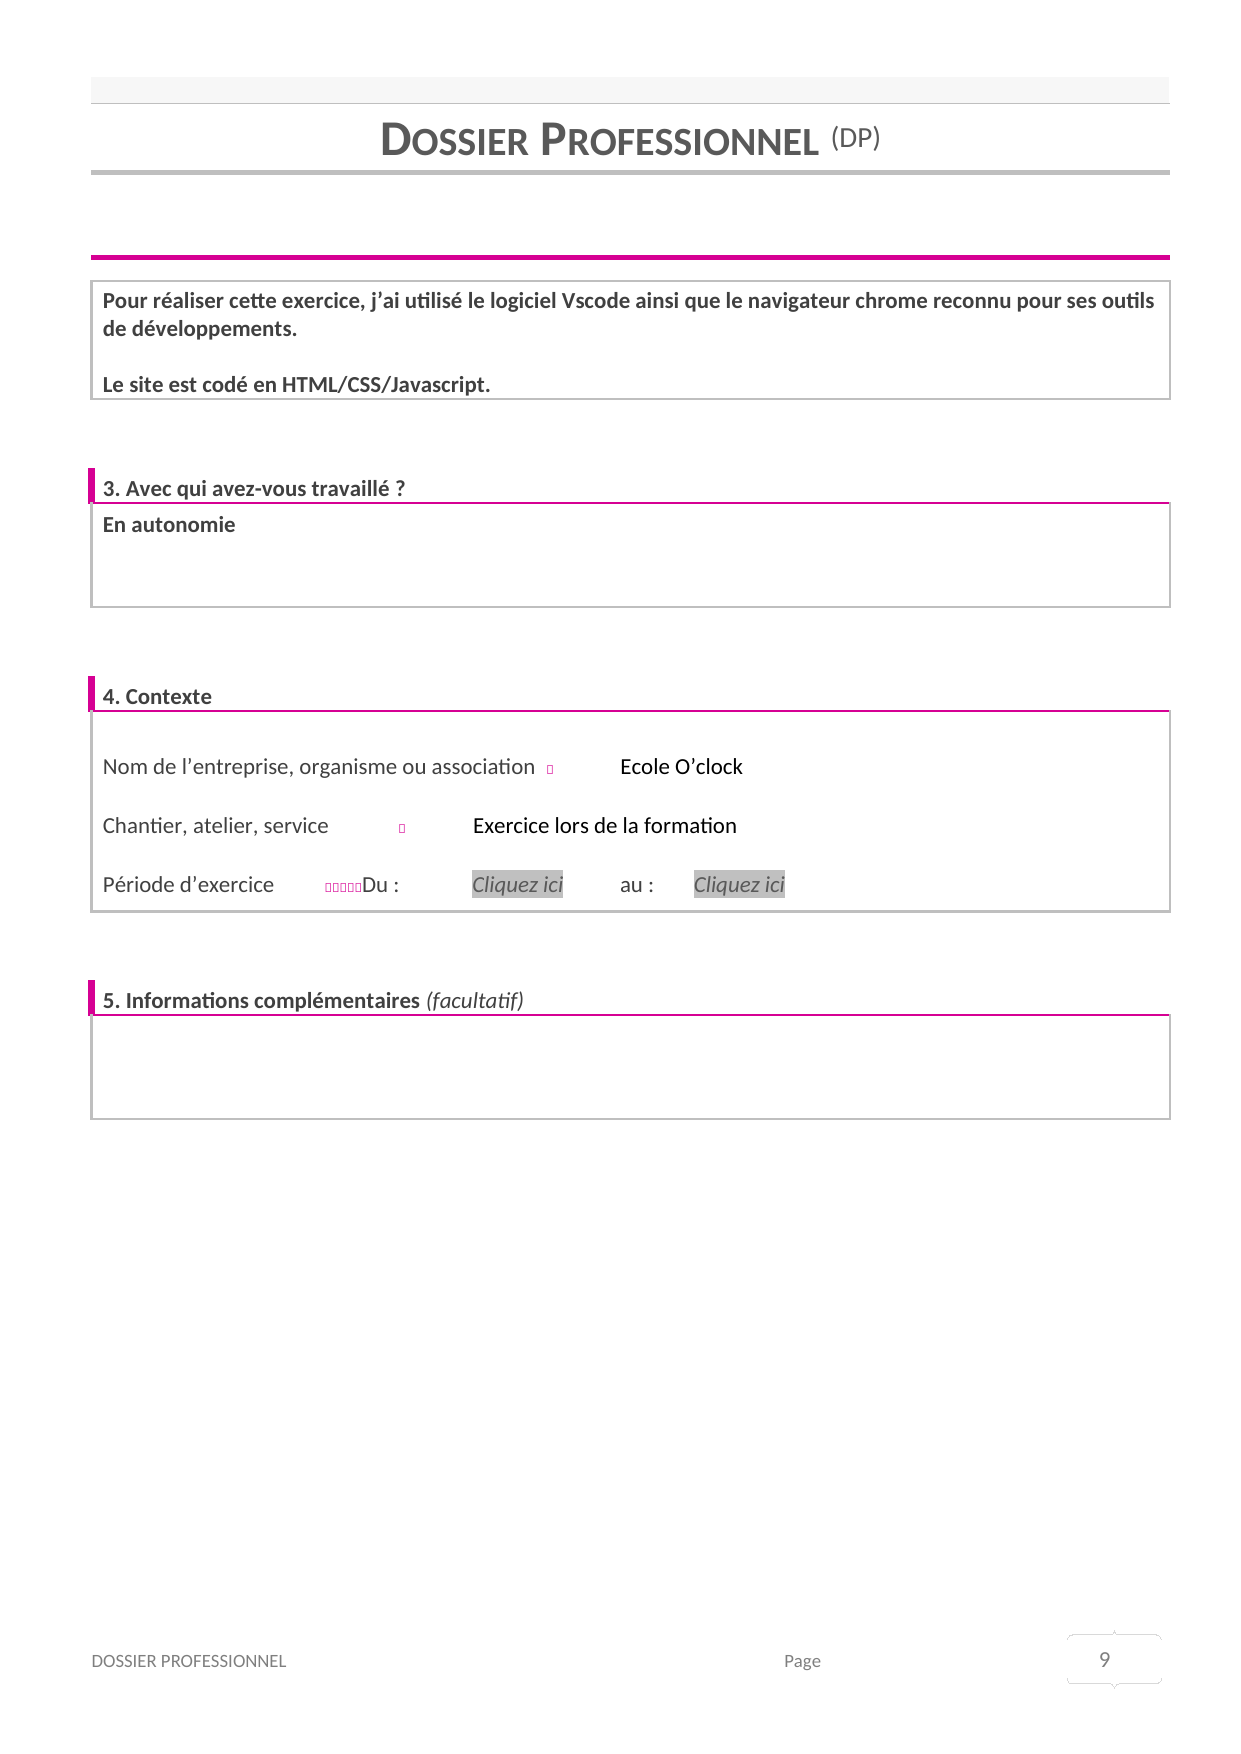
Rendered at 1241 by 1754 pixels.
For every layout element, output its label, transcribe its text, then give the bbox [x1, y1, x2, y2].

table_cell 5. Informations complémentaires (facultatif) [95, 980, 1110, 1014]
table_cell Ecole O’clock [595, 746, 1169, 792]
table_cell [93, 712, 595, 746]
table_cell [91, 400, 1169, 434]
table_cell Nom de l’entreprise, organisme ou association  [93, 746, 595, 792]
table_cell [91, 946, 1110, 980]
table_cell Pour réaliser cette exercice, j’ai utilisé le logiciel Vscode ainsi que le navigateur chrome reconnu pour ses outils de développements. Le site est codé en HTML/CSS/Javascript. [93, 282, 1169, 398]
table_cell [1110, 913, 1169, 946]
table_cell [91, 642, 1169, 676]
table_cell [91, 434, 1169, 468]
table_cell [93, 1016, 1169, 1050]
table_cell [93, 572, 1169, 606]
table_cell [93, 538, 1169, 572]
table_cell [93, 1050, 1169, 1084]
table_cell [1110, 946, 1169, 980]
table_cell [91, 913, 1110, 946]
table_cell [91, 608, 1110, 642]
table_cell [1110, 980, 1169, 1014]
table_cell 4. Contexte [95, 676, 1169, 710]
table_cell [1110, 608, 1169, 642]
table_cell 3. Avec qui avez-vous travaillé ? [95, 468, 1169, 502]
table_cell [93, 1084, 1169, 1118]
table_cell Exercice lors de la formation [462, 793, 1169, 851]
table_cell [595, 712, 1169, 746]
table_cell Période d’exercice Du : Cliquez ici au : Cliquez ici [93, 851, 1169, 910]
table_cell Chantier, atelier, service  [93, 793, 462, 851]
table_cell En autonomie [93, 504, 1169, 538]
